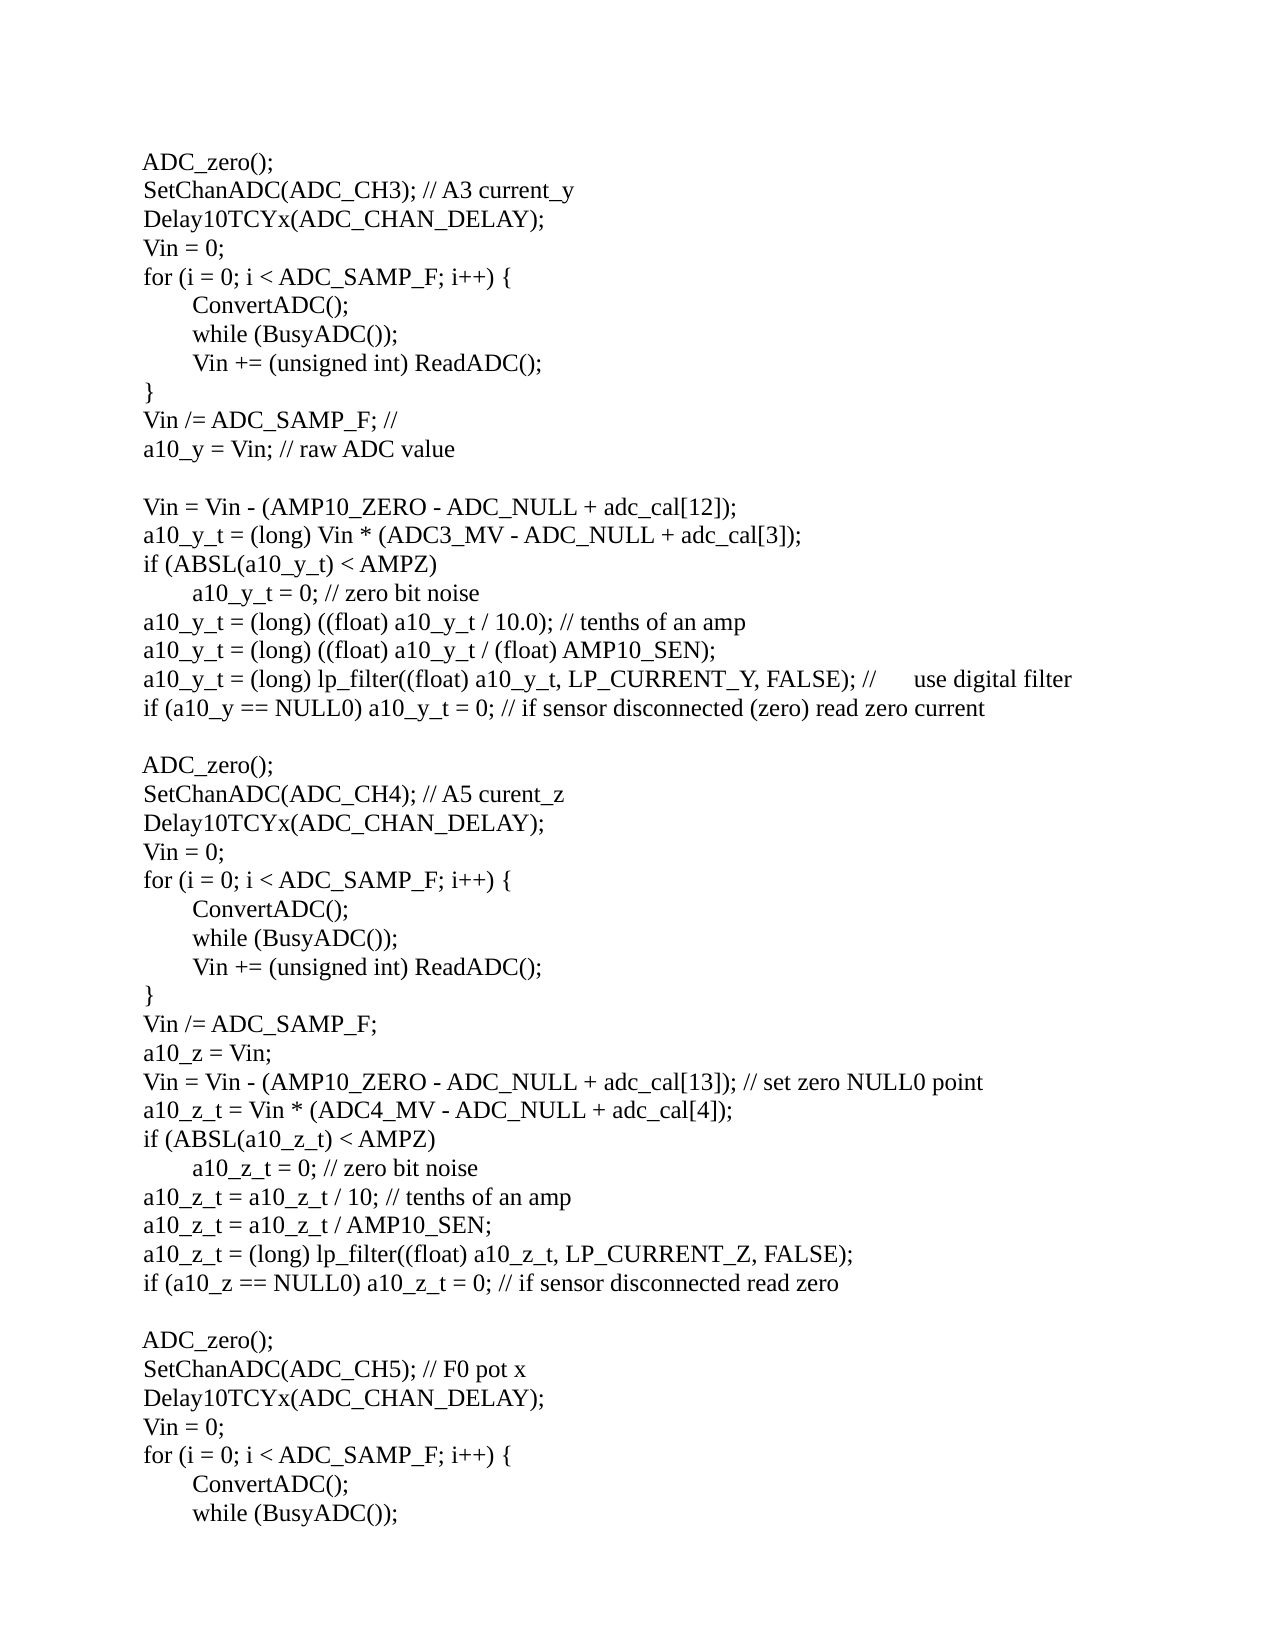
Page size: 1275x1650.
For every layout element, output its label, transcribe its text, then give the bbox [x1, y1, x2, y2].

text if (a10_y == NULL0) a10_y_t = 0; // if sensor disconnected (zero) read zero current [118, 693, 1157, 722]
text SetChanADC(ADC_CH5); // F0 pot x [118, 1354, 1157, 1383]
text } [118, 981, 1157, 1009]
text Vin = 0; [118, 837, 1157, 866]
text while (BusyADC()); [118, 923, 1157, 952]
text Vin += (unsigned int) ReadADC(); [118, 952, 1157, 981]
text ADC_zero(); [118, 1326, 1157, 1354]
text a10_z_t = a10_z_t / AMP10_SEN; [118, 1211, 1157, 1239]
text ADC_zero(); [118, 751, 1157, 779]
text a10_z_t = Vin * (ADC4_MV - ADC_NULL + adc_cal[4]); [118, 1096, 1157, 1124]
text Delay10TCYx(ADC_CHAN_DELAY); [118, 204, 1157, 233]
text Vin = Vin - (AMP10_ZERO - ADC_NULL + adc_cal[12]); [118, 492, 1157, 521]
text for (i = 0; i < ADC_SAMP_F; i++) { [118, 866, 1157, 894]
text for (i = 0; i < ADC_SAMP_F; i++) { [118, 1441, 1157, 1469]
text if (ABSL(a10_y_t) < AMPZ) [118, 549, 1157, 578]
text } [118, 377, 1157, 406]
text while (BusyADC()); [118, 319, 1157, 348]
text a10_y_t = (long) ((float) a10_y_t / (float) AMP10_SEN); [118, 636, 1157, 664]
text while (BusyADC()); [118, 1498, 1157, 1527]
text a10_y_t = (long) ((float) a10_y_t / 10.0); // tenths of an amp [118, 607, 1157, 636]
text a10_z_t = 0; // zero bit noise [118, 1153, 1157, 1182]
text Delay10TCYx(ADC_CHAN_DELAY); [118, 1383, 1157, 1412]
text a10_z = Vin; [118, 1038, 1157, 1067]
text Vin = Vin - (AMP10_ZERO - ADC_NULL + adc_cal[13]); // set zero NULL0 point [118, 1067, 1157, 1096]
text ConvertADC(); [118, 894, 1157, 923]
text for (i = 0; i < ADC_SAMP_F; i++) { [118, 262, 1157, 291]
text if (a10_z == NULL0) a10_z_t = 0; // if sensor disconnected read zero [118, 1268, 1157, 1297]
text Vin = 0; [118, 233, 1157, 262]
text a10_y = Vin; // raw ADC value [118, 434, 1157, 463]
text SetChanADC(ADC_CH3); // A3 current_y [118, 176, 1157, 204]
text Delay10TCYx(ADC_CHAN_DELAY); [118, 808, 1157, 837]
text Vin /= ADC_SAMP_F; [118, 1009, 1157, 1038]
text Vin = 0; [118, 1412, 1157, 1441]
text Vin += (unsigned int) ReadADC(); [118, 348, 1157, 377]
text a10_y_t = 0; // zero bit noise [118, 578, 1157, 607]
text ConvertADC(); [118, 291, 1157, 319]
text a10_z_t = a10_z_t / 10; // tenths of an amp [118, 1182, 1157, 1211]
text a10_y_t = (long) Vin * (ADC3_MV - ADC_NULL + adc_cal[3]); [118, 521, 1157, 549]
text a10_z_t = (long) lp_filter((float) a10_z_t, LP_CURRENT_Z, FALSE); [118, 1239, 1157, 1268]
text ADC_zero(); [118, 147, 1157, 176]
text a10_y_t = (long) lp_filter((float) a10_y_t, LP_CURRENT_Y, FALSE); // use digital filter [118, 664, 1157, 693]
text if (ABSL(a10_z_t) < AMPZ) [118, 1124, 1157, 1153]
text Vin /= ADC_SAMP_F; // [118, 406, 1157, 434]
text ConvertADC(); [118, 1469, 1157, 1498]
text SetChanADC(ADC_CH4); // A5 curent_z [118, 779, 1157, 808]
